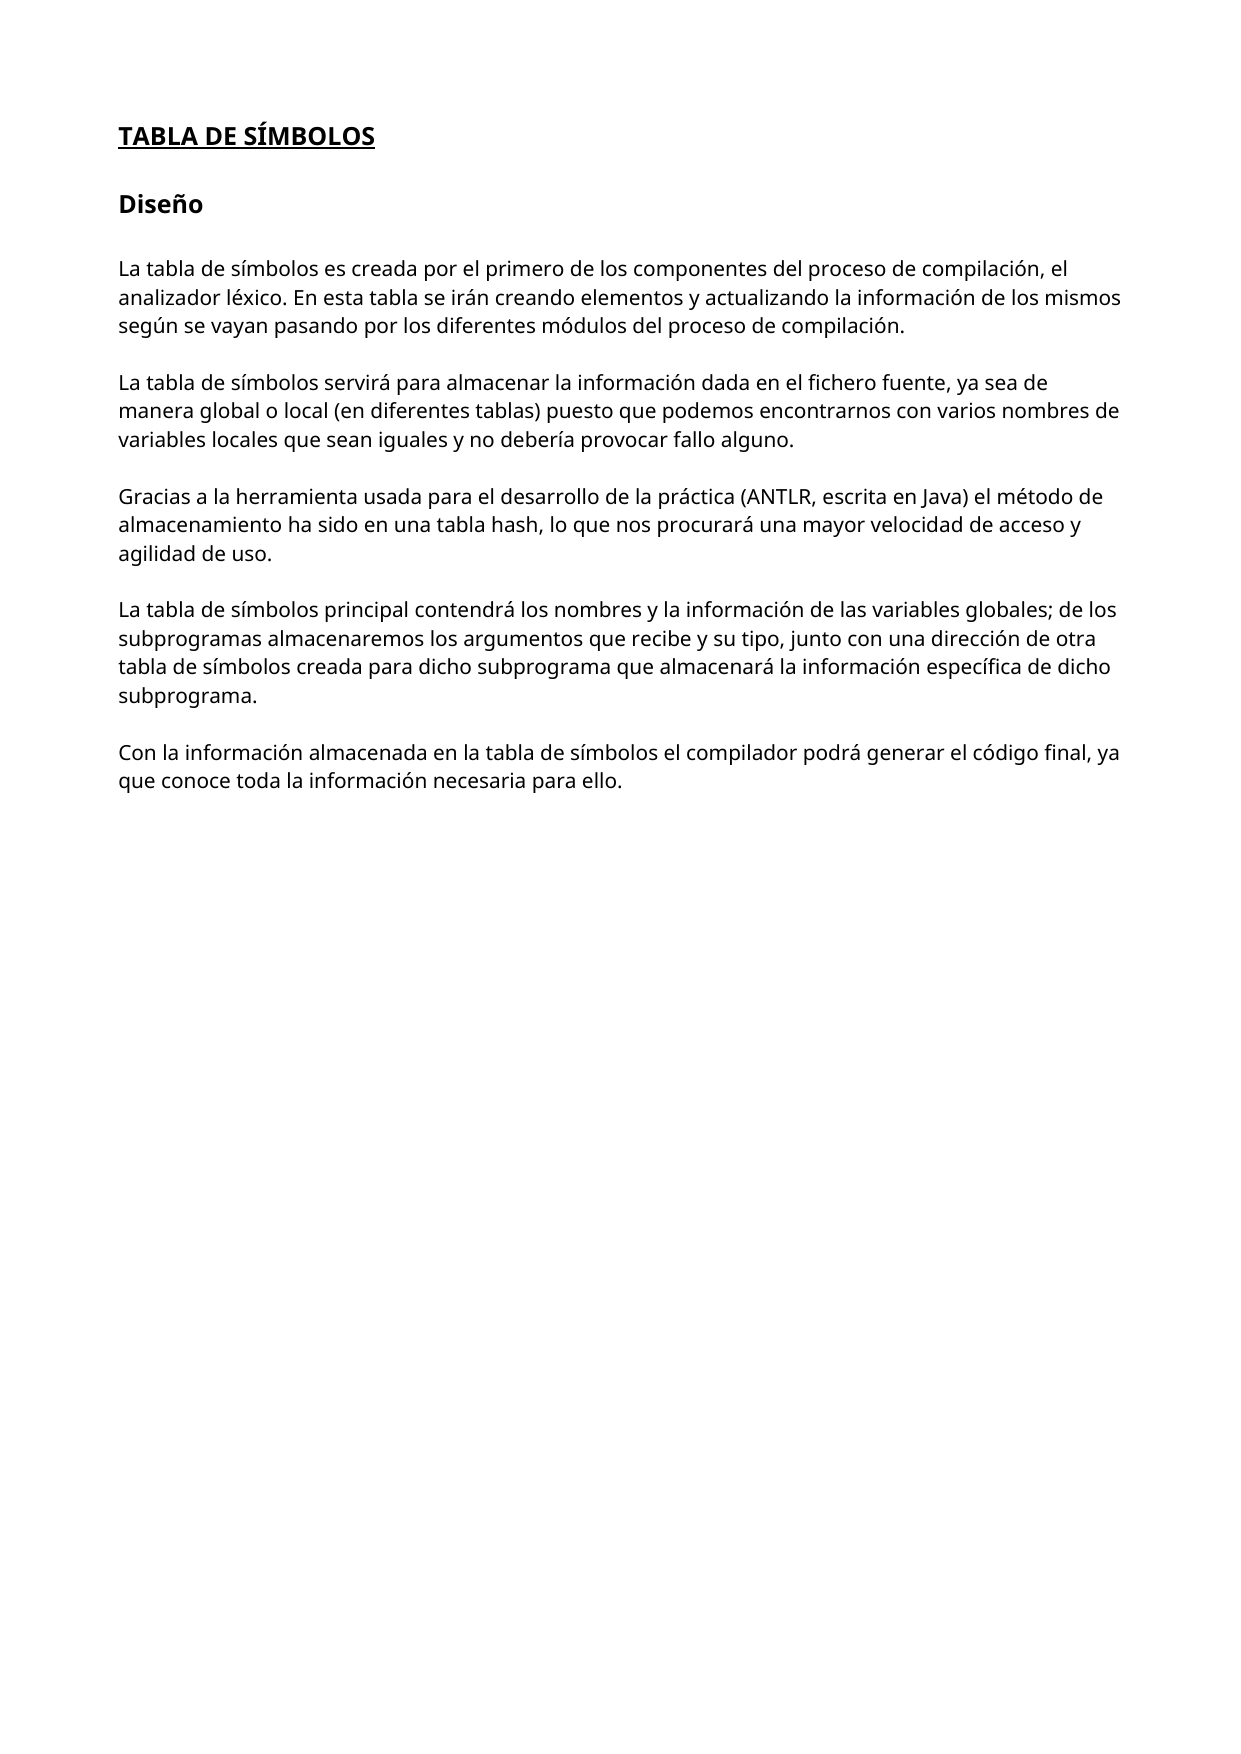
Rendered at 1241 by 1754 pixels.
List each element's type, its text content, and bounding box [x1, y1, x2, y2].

text Con la información almacenada en la tabla de símbolos el compilador podrá generar el código final, ya que conoce toda la información necesaria para ello. [118, 738, 1122, 795]
text La tabla de símbolos servirá para almacenar la información dada en el fichero fuente, ya sea de manera global o local (en diferentes tablas) puesto que podemos encontrarnos con varios nombres de variables locales que sean iguales y no debería provocar fallo alguno. [118, 368, 1122, 453]
text Gracias a la herramienta usada para el desarrollo de la práctica (ANTLR, escrita en Java) el método de almacenamiento ha sido en una tabla hash, lo que nos procurará una mayor velocidad de acceso y agilidad de uso. [118, 482, 1122, 567]
text La tabla de símbolos es creada por el primero de los componentes del proceso de compilación, el analizador léxico. En esta tabla se irán creando elementos y actualizando la información de los mismos según se vayan pasando por los diferentes módulos del proceso de compilación. [118, 254, 1122, 340]
text La tabla de símbolos principal contendrá los nombres y la información de las variables globales; de los subprogramas almacenaremos los argumentos que recibe y su tipo, junto con una dirección de otra tabla de símbolos creada para dicho subprograma que almacenará la información específica de dicho subprograma. [118, 596, 1122, 709]
text Diseño [118, 186, 1122, 220]
text TABLA DE SÍMBOLOS [118, 118, 1122, 152]
